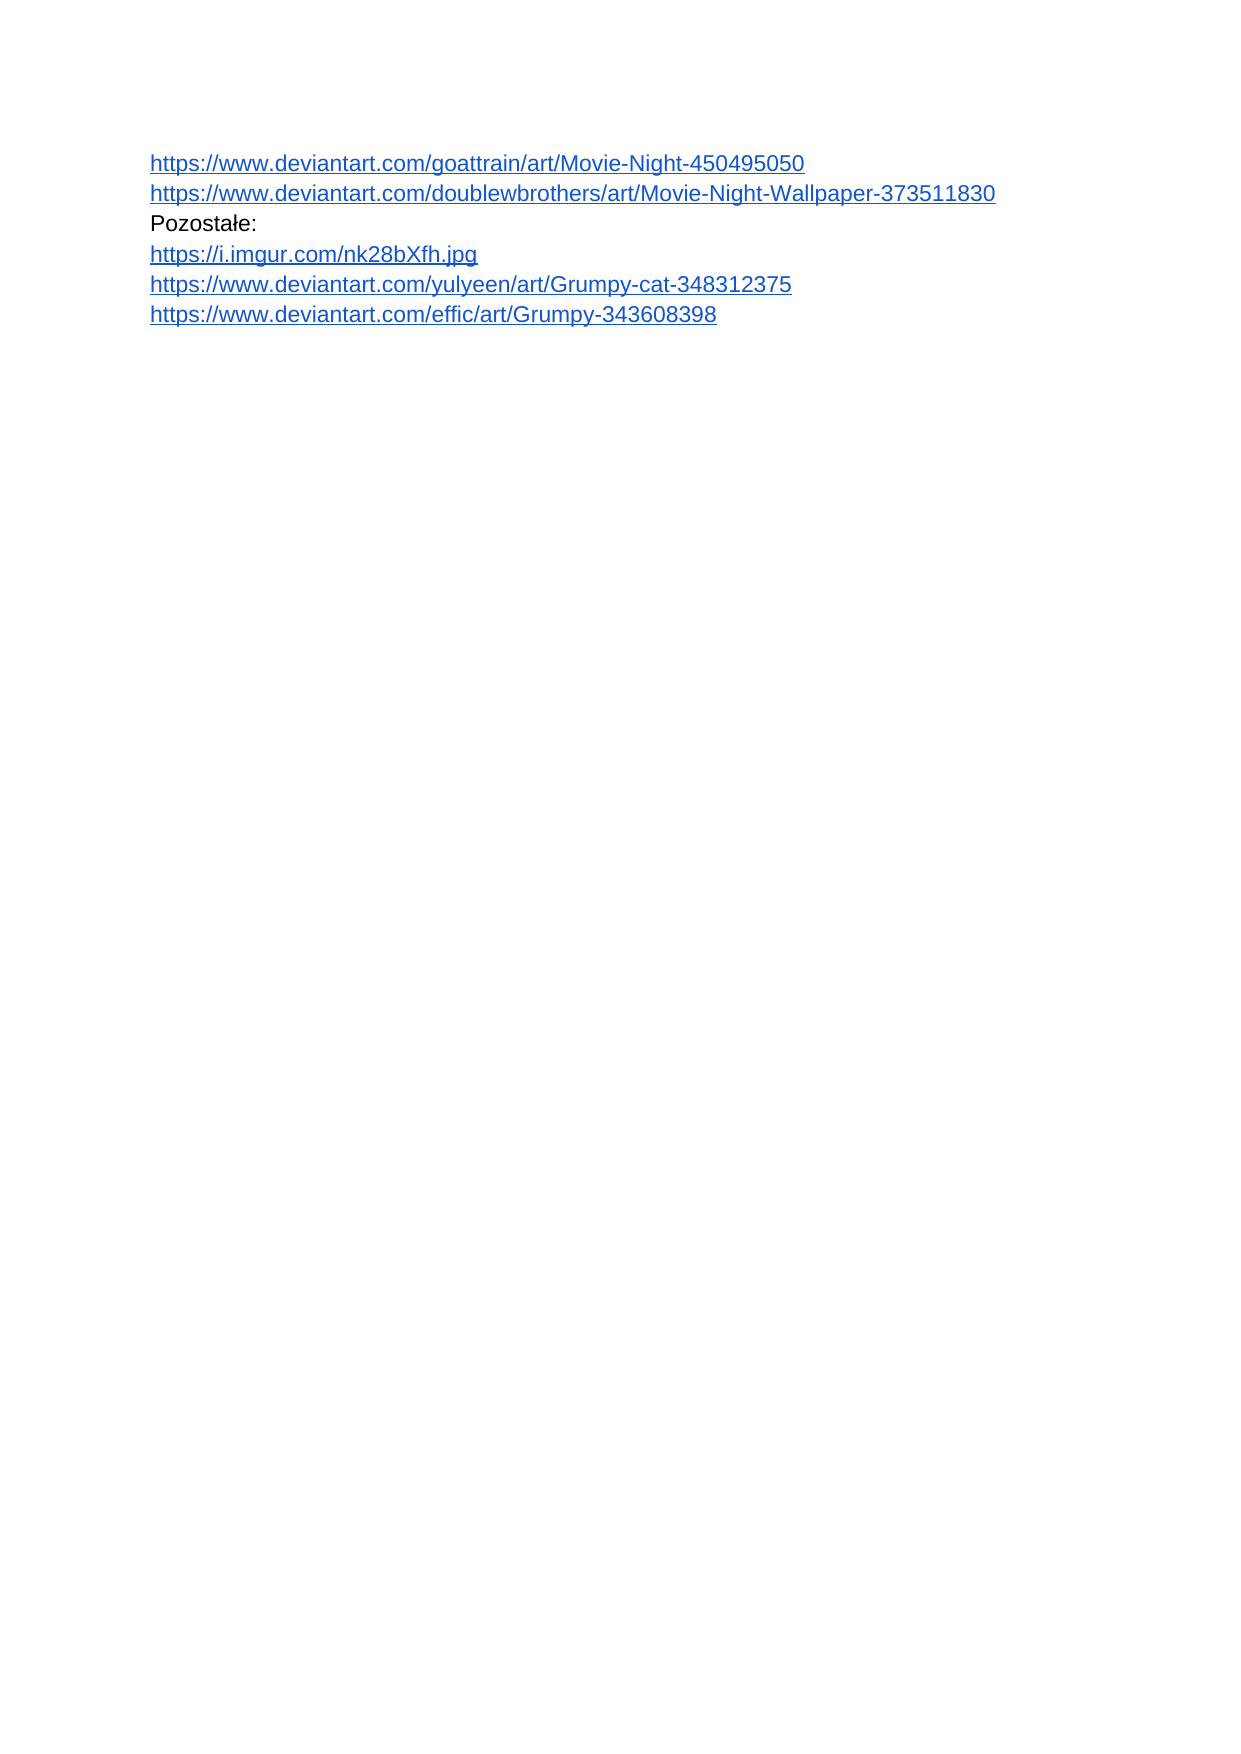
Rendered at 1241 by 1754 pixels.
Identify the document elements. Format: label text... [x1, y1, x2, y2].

text https://www.deviantart.com/yulyeen/art/Grumpy-cat-348312375 [150, 271, 1090, 297]
text Pozostałe: [150, 210, 1090, 237]
text https://www.deviantart.com/doublewbrothers/art/Movie-Night-Wallpaper-373511830 [150, 180, 1090, 207]
text https://www.deviantart.com/effic/art/Grumpy-343608398 [150, 301, 1090, 327]
text https://www.deviantart.com/goattrain/art/Movie-Night-450495050 [150, 150, 1090, 176]
text https://i.imgur.com/nk28bXfh.jpg [150, 241, 1090, 267]
